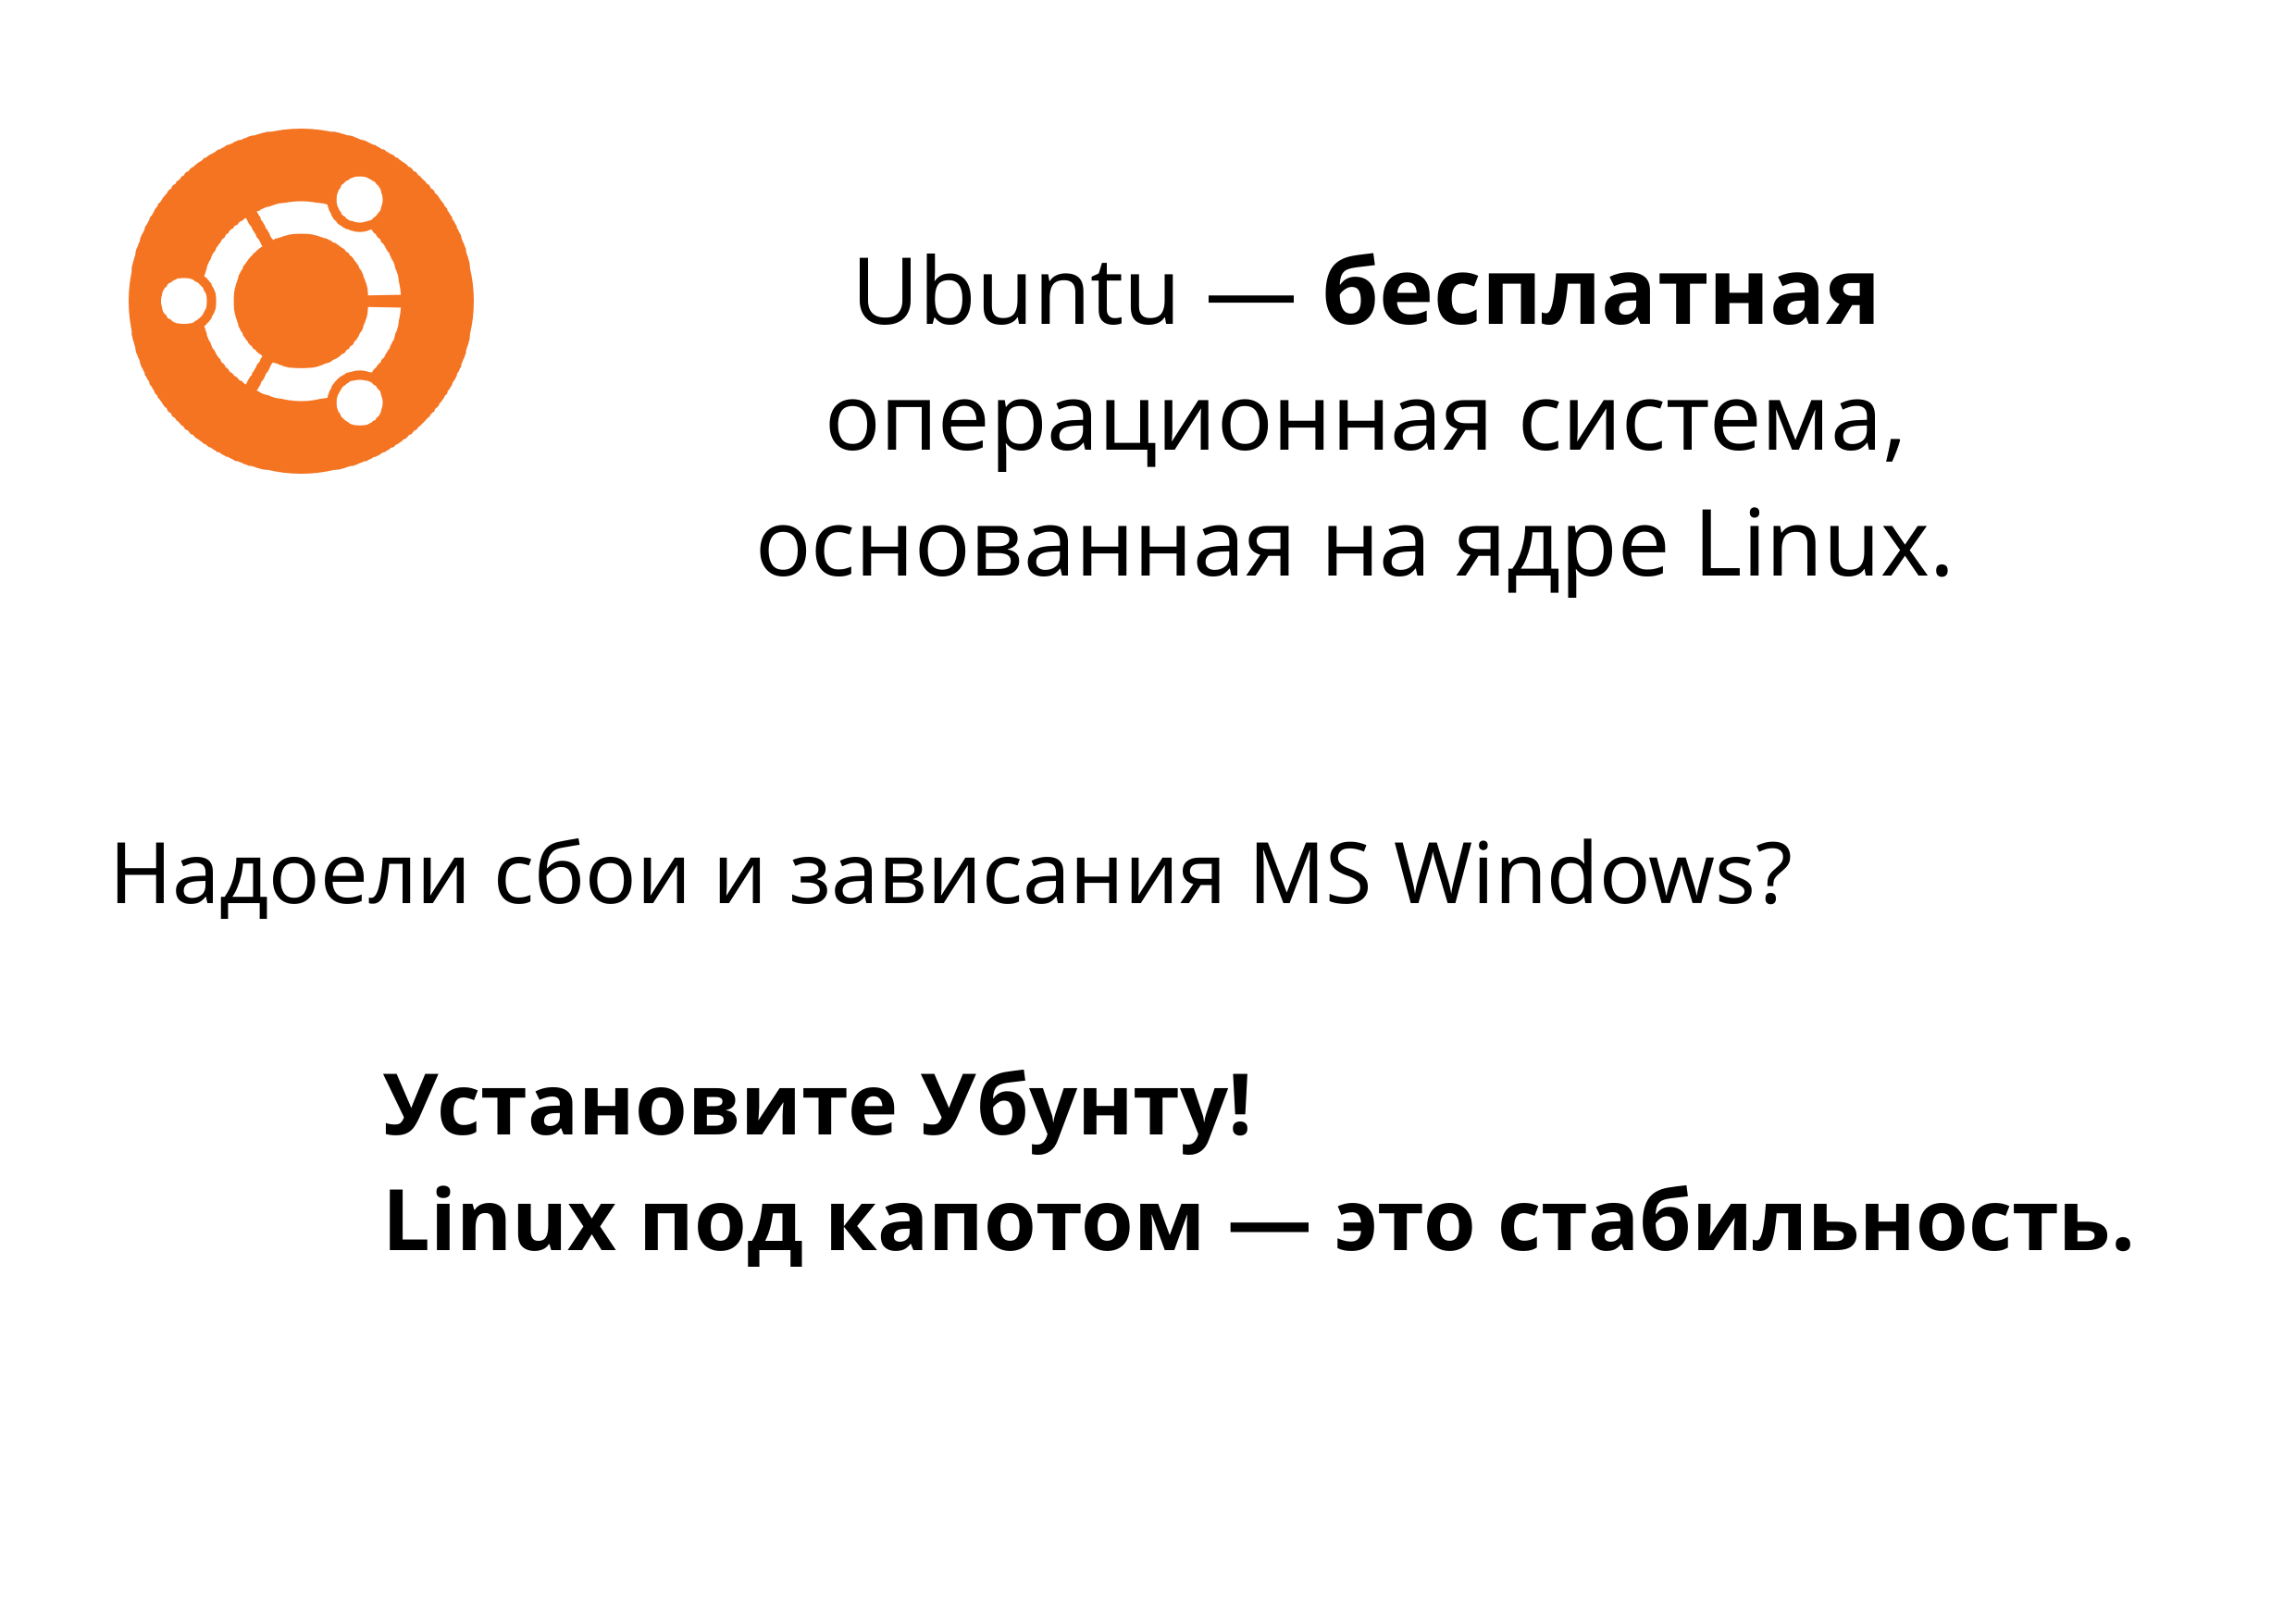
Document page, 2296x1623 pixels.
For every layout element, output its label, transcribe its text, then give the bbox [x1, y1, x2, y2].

list Linux под капотом — это стабильность. [348, 1159, 2186, 1275]
list Установите Убунту! [348, 1045, 2186, 1159]
picture [109, 109, 492, 492]
list Надоели сбои и зависания MS Windows? [109, 813, 2186, 929]
text Ubuntu — бесплатная операционная система, основанная на ядре Linux. [109, 225, 2186, 603]
